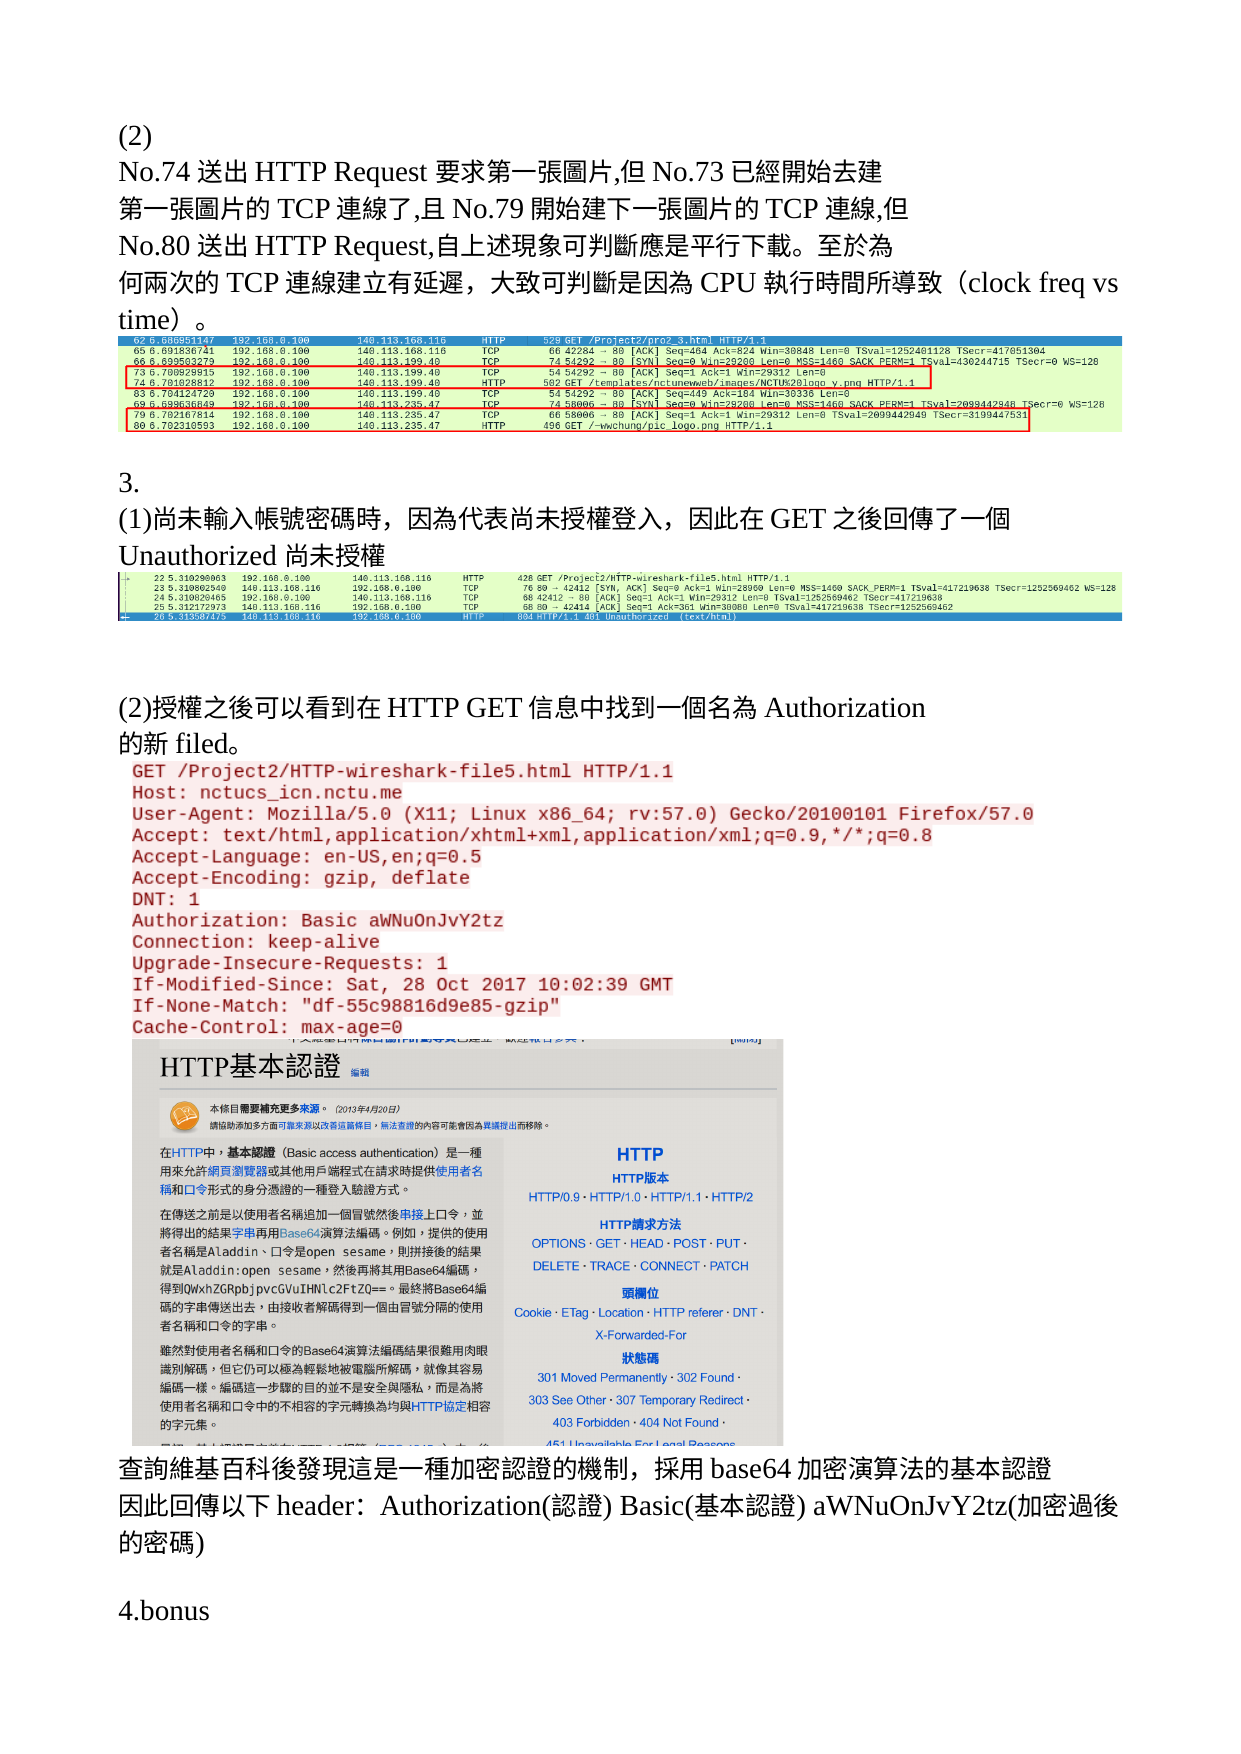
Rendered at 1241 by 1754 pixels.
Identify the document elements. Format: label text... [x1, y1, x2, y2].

picture [118, 336, 1123, 432]
text 查詢維基百科後發現這是一種加密認證的機制，採用base64加密演算法的基本認證 [118, 1449, 1122, 1486]
text (2)授權之後可以看到在HTTP GET信息中找到一個名為 Authorization [118, 687, 1122, 724]
text 4.bonus [118, 1593, 1122, 1627]
text No.74 送出 HTTP Request 要求第一張圖片,但 No.73已經開始去建 [118, 152, 1122, 189]
text 的新 filed。 [118, 724, 1122, 761]
text (1)尚未輸入帳號密碼時，因為代表尚未授權登入，因此在GET之後回傳了一個Unauthorized 尚未授權 [118, 498, 1122, 572]
text 3. [118, 465, 1122, 498]
picture [118, 572, 1123, 621]
text No.80 送出 HTTP Request,自上述現象可判斷應是平行下載。至於為 [118, 226, 1122, 263]
text (2) [118, 118, 1122, 152]
text 第一張圖片的 TCP 連線了,且 No.79開始建下一張圖片的 TCP 連線,但 [118, 189, 1122, 226]
picture [132, 761, 1109, 1446]
text 何兩次的 TCP 連線建立有延遲，大致可判斷是因為 CPU 執行時間所導致（clock freq vs time）。 [118, 263, 1122, 336]
text 因此回傳以下header：Authorization(認證) Basic(基本認證) aWNuOnJvY2tz(加密過後的密碼) [118, 1486, 1122, 1560]
